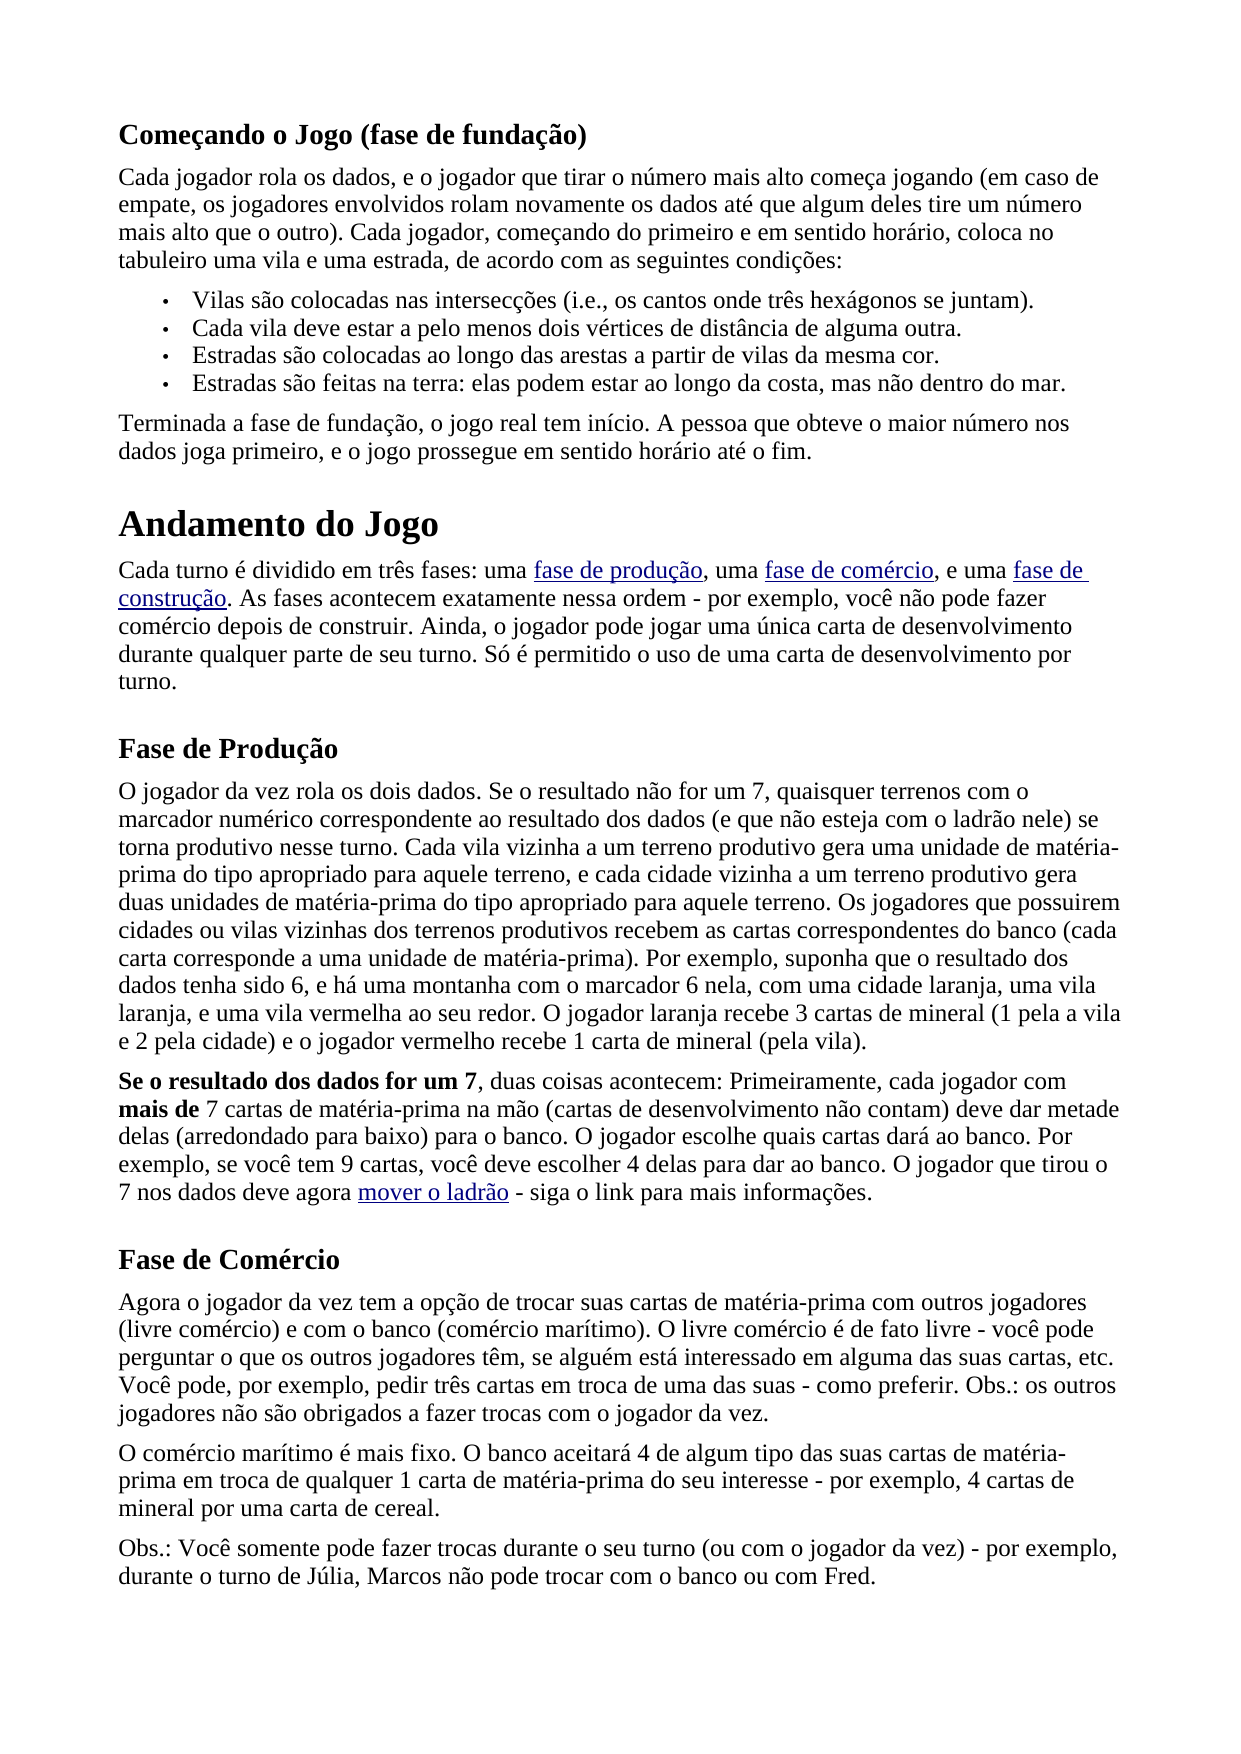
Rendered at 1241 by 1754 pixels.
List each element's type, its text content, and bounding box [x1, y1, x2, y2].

list Estradas são feitas na terra: elas podem estar ao longo da costa, mas não dentro do mar. [162, 369, 1122, 397]
text Cada turno é dividido em três fases: uma fase de produção, uma fase de comércio, e uma fase de construção. As fases acontecem exatamente nessa ordem - por exemplo, você não pode fazer comércio depois de construir. Ainda, o jogador pode jogar uma única carta de desenvolvimento durante qualquer parte de seu turno. Só é permitido o uso de uma carta de desenvolvimento por turno. [118, 557, 1122, 695]
list Estradas são colocadas ao longo das arestas a partir de vilas da mesma cor. [162, 342, 1122, 369]
text O jogador da vez rola os dois dados. Se o resultado não for um 7, quaisquer terrenos com o marcador numérico correspondente ao resultado dos dados (e que não esteja com o ladrão nele) se torna produtivo nesse turno. Cada vila vizinha a um terreno produtivo gera uma unidade de matéria-prima do tipo apropriado para aquele terreno, e cada cidade vizinha a um terreno produtivo gera duas unidades de matéria-prima do tipo apropriado para aquele terreno. Os jogadores que possuirem cidades ou vilas vizinhas dos terrenos produtivos recebem as cartas correspondentes do banco (cada carta corresponde a uma unidade de matéria-prima). Por exemplo, suponha que o resultado dos dados tenha sido 6, e há uma montanha com o marcador 6 nela, com uma cidade laranja, uma vila laranja, e uma vila vermelha ao seu redor. O jogador laranja recebe 3 cartas de mineral (1 pela a vila e 2 pela cidade) e o jogador vermelho recebe 1 carta de mineral (pela vila). [118, 777, 1122, 1054]
text Terminada a fase de fundação, o jogo real tem início. A pessoa que obteve o maior número nos dados joga primeiro, e o jogo prossegue em sentido horário até o fim. [118, 409, 1122, 465]
subtitle Fase de Produção [118, 733, 1122, 765]
list Vilas são colocadas nas intersecções (i.e., os cantos onde três hexágonos se juntam). [162, 286, 1122, 314]
text Cada jogador rola os dados, e o jogador que tirar o número mais alto começa jogando (em caso de empate, os jogadores envolvidos rolam novamente os dados até que algum deles tire um número mais alto que o outro). Cada jogador, começando do primeiro e em sentido horário, coloca no tabuleiro uma vila e uma estrada, de acordo com as seguintes condições: [118, 163, 1122, 274]
subtitle Começando o Jogo (fase de fundação) [118, 118, 1122, 150]
subtitle Fase de Comércio [118, 1243, 1122, 1275]
text Agora o jogador da vez tem a opção de trocar suas cartas de matéria-prima com outros jogadores (livre comércio) e com o banco (comércio marítimo). O livre comércio é de fato livre - você pode perguntar o que os outros jogadores têm, se alguém está interessado em alguma das suas cartas, etc. Você pode, por exemplo, pedir três cartas em troca de uma das suas - como preferir. Obs.: os outros jogadores não são obrigados a fazer trocas com o jogador da vez. [118, 1288, 1122, 1426]
subtitle Andamento do Jogo [118, 502, 1122, 544]
text Obs.: Você somente pode fazer trocas durante o seu turno (ou com o jogador da vez) - por exemplo, durante o turno de Júlia, Marcos não pode trocar com o banco ou com Fred. [118, 1534, 1122, 1590]
text O comércio marítimo é mais fixo. O banco aceitará 4 de algum tipo das suas cartas de matéria-prima em troca de qualquer 1 carta de matéria-prima do seu interesse - por exemplo, 4 cartas de mineral por uma carta de cereal. [118, 1439, 1122, 1522]
text Se o resultado dos dados for um 7, duas coisas acontecem: Primeiramente, cada jogador com mais de 7 cartas de matéria-prima na mão (cartas de desenvolvimento não contam) deve dar metade delas (arredondado para baixo) para o banco. O jogador escolhe quais cartas dará ao banco. Por exemplo, se você tem 9 cartas, você deve escolher 4 delas para dar ao banco. O jogador que tirou o 7 nos dados deve agora mover o ladrão - siga o link para mais informações. [118, 1067, 1122, 1206]
list Cada vila deve estar a pelo menos dois vértices de distância de alguma outra. [162, 314, 1122, 342]
